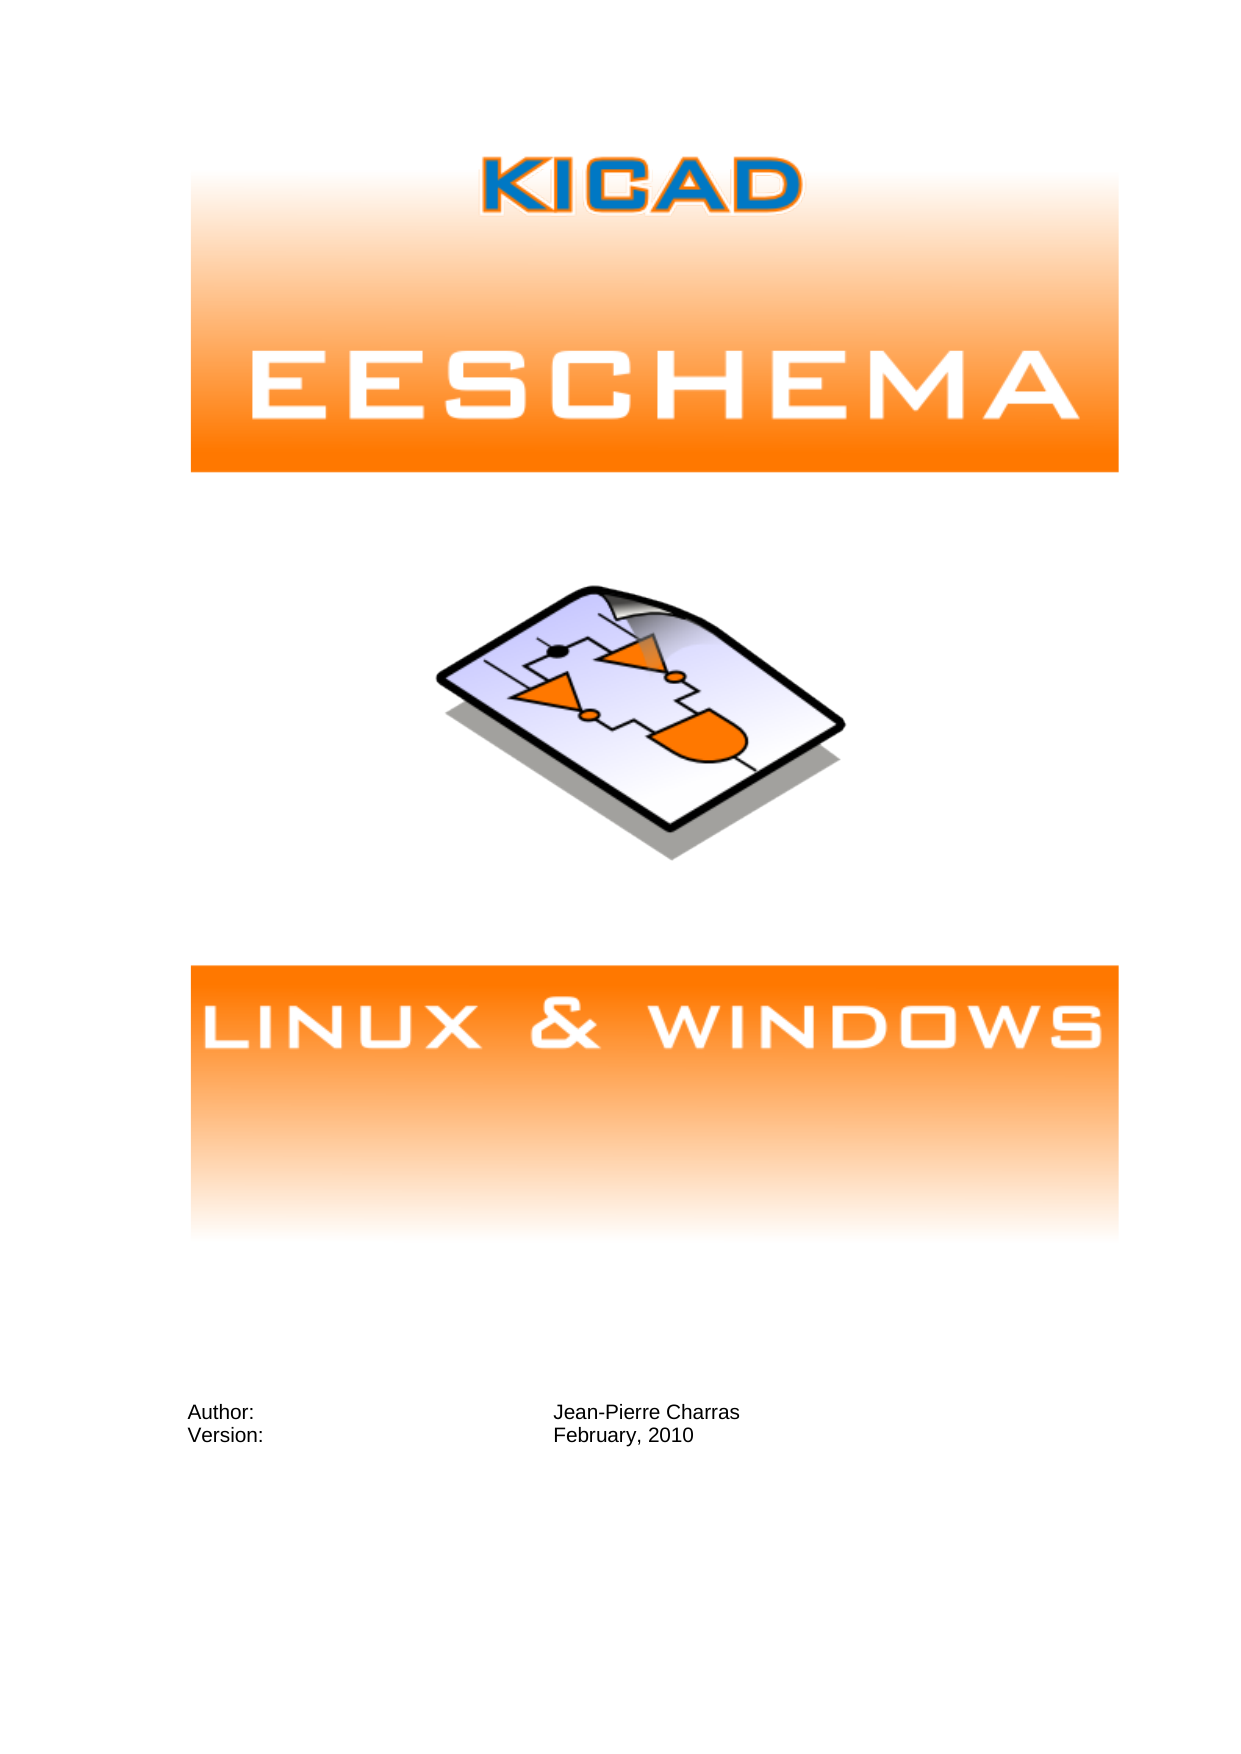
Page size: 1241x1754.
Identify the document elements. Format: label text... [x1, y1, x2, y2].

picture [190, 118, 1119, 1289]
text Version: February, 2010 [187, 1424, 1122, 1447]
text Author: Jean-Pierre Charras [187, 1400, 1122, 1424]
